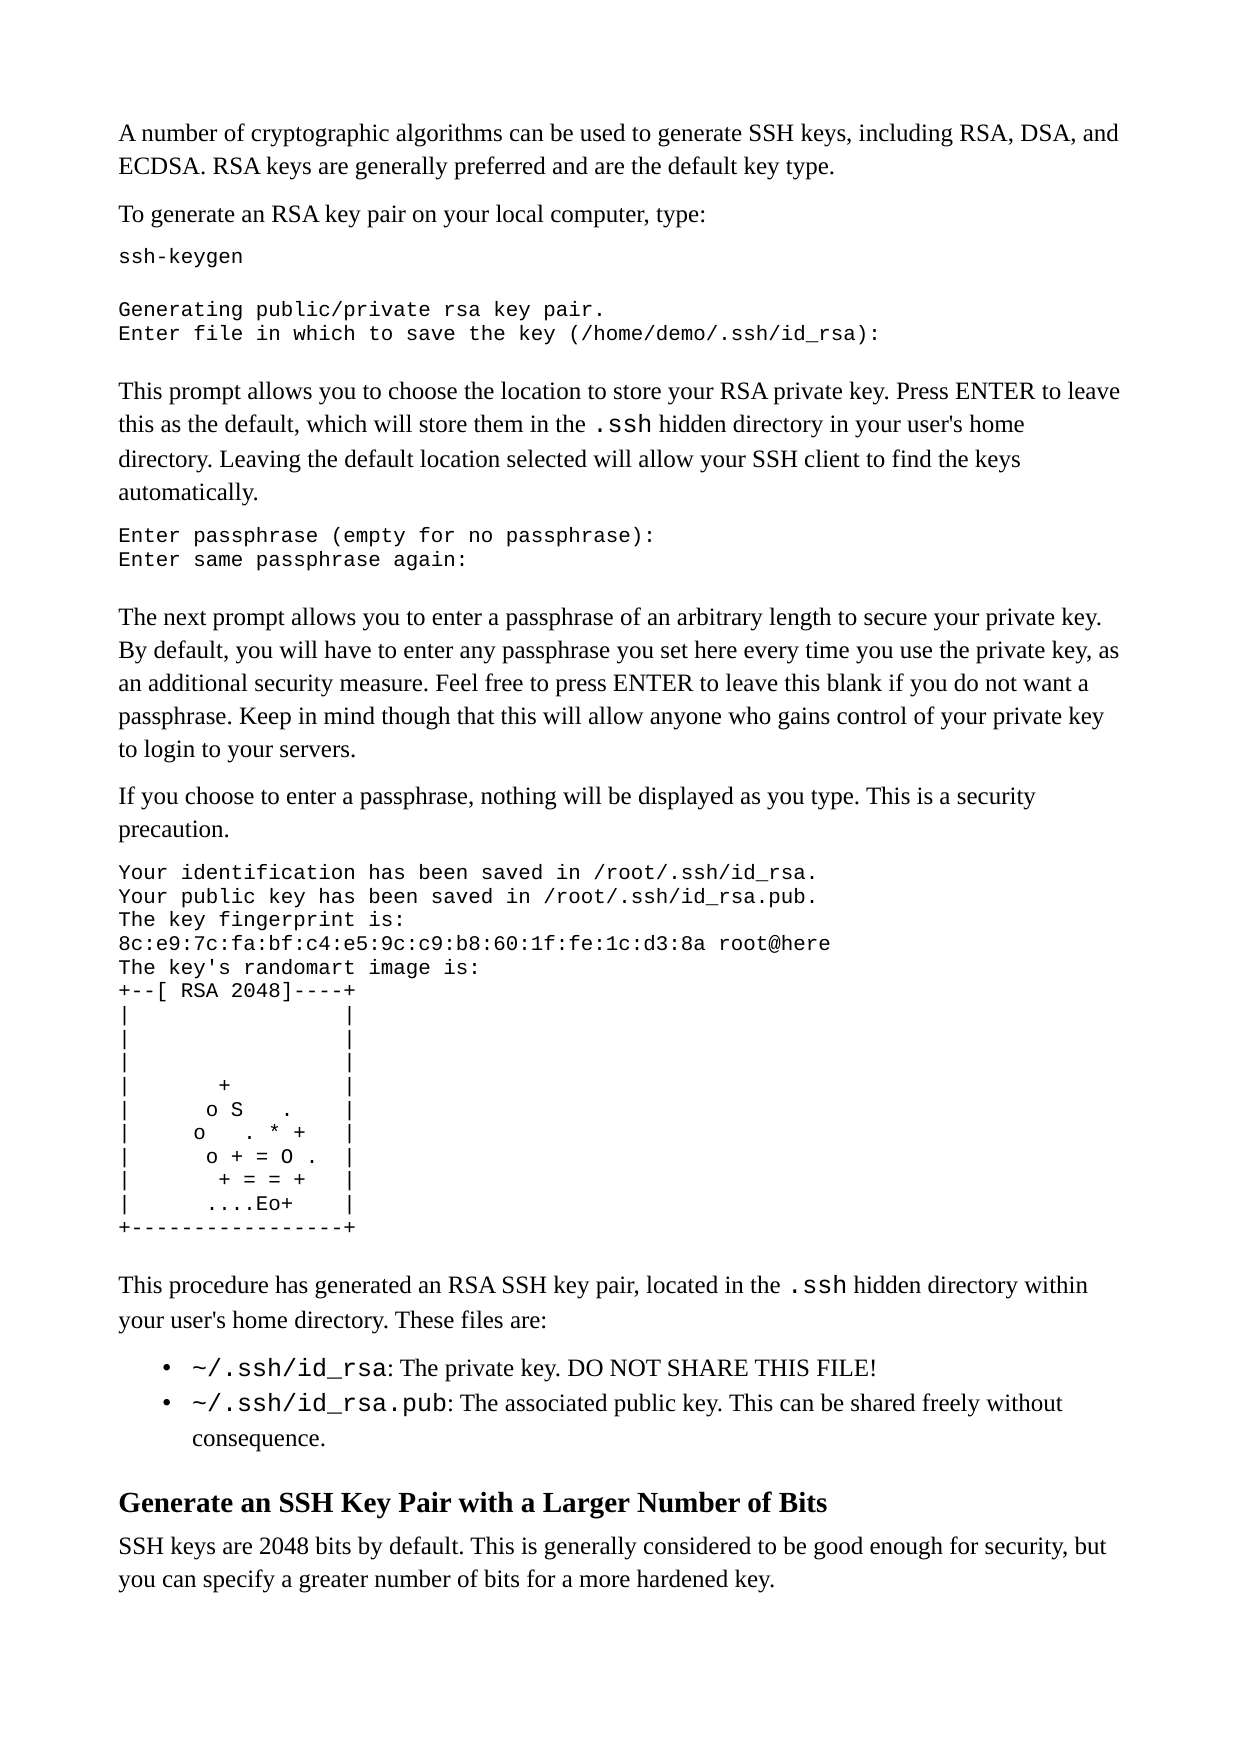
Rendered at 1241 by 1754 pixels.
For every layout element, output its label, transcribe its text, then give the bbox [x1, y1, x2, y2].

text | o S . | [118, 1098, 1122, 1122]
text SSH keys are 2048 bits by default. This is generally considered to be good enough for security, but you can specify a greater number of bits for a more hardened key. [118, 1531, 1122, 1593]
text Enter file in which to save the key (/home/demo/.ssh/id_rsa): [118, 323, 1122, 347]
text +--[ RSA 2048]----+ [118, 980, 1122, 1004]
text The key's randomart image is: [118, 957, 1122, 980]
text Generating public/private rsa key pair. [118, 299, 1122, 323]
subtitle Generate an SSH Key Pair with a Larger Number of Bits [118, 1485, 1122, 1519]
list ~/.ssh/id_rsa: The private key. DO NOT SHARE THIS FILE! [162, 1353, 1122, 1383]
text Enter passphrase (empty for no passphrase): [118, 525, 1122, 549]
text +-----------------+ [118, 1217, 1122, 1240]
text This procedure has generated an RSA SSH key pair, located in the .ssh hidden directory within your user's home directory. These files are: [118, 1270, 1122, 1334]
text Your public key has been saved in /root/.ssh/id_rsa.pub. [118, 886, 1122, 909]
text Enter same passphrase again: [118, 549, 1122, 572]
text 8c:e9:7c:fa:bf:c4:e5:9c:c9:b8:60:1f:fe:1c:d3:8a root@here [118, 933, 1122, 957]
text If you choose to enter a passphrase, nothing will be displayed as you type. This is a security precaution. [118, 781, 1122, 843]
text The key fingerprint is: [118, 909, 1122, 933]
text | + = = + | [118, 1169, 1122, 1193]
text | o + = O . | [118, 1146, 1122, 1169]
text Your identification has been saved in /root/.ssh/id_rsa. [118, 862, 1122, 886]
text | + | [118, 1075, 1122, 1098]
text | o . * + | [118, 1122, 1122, 1146]
text | | [118, 1004, 1122, 1028]
text This prompt allows you to choose the location to store your RSA private key. Press ENTER to leave this as the default, which will store them in the .ssh hidden directory in your user's home directory. Leaving the default location selected will allow your SSH client to find the keys automatically. [118, 376, 1122, 506]
text A number of cryptographic algorithms can be used to generate SSH keys, including RSA, DSA, and ECDSA. RSA keys are generally preferred and are the default key type. [118, 118, 1122, 180]
text | ....Eo+ | [118, 1193, 1122, 1217]
text ssh-keygen [118, 246, 1122, 270]
text | | [118, 1051, 1122, 1075]
list ~/.ssh/id_rsa.pub: The associated public key. This can be shared freely without consequence. [162, 1388, 1122, 1452]
text To generate an RSA key pair on your local computer, type: [118, 199, 1122, 227]
text | | [118, 1028, 1122, 1051]
text The next prompt allows you to enter a passphrase of an arbitrary length to secure your private key. By default, you will have to enter any passphrase you set here every time you use the private key, as an additional security measure. Feel free to press ENTER to leave this blank if you do not want a passphrase. Keep in mind though that this will allow anyone who gains control of your private key to login to your servers. [118, 602, 1122, 763]
